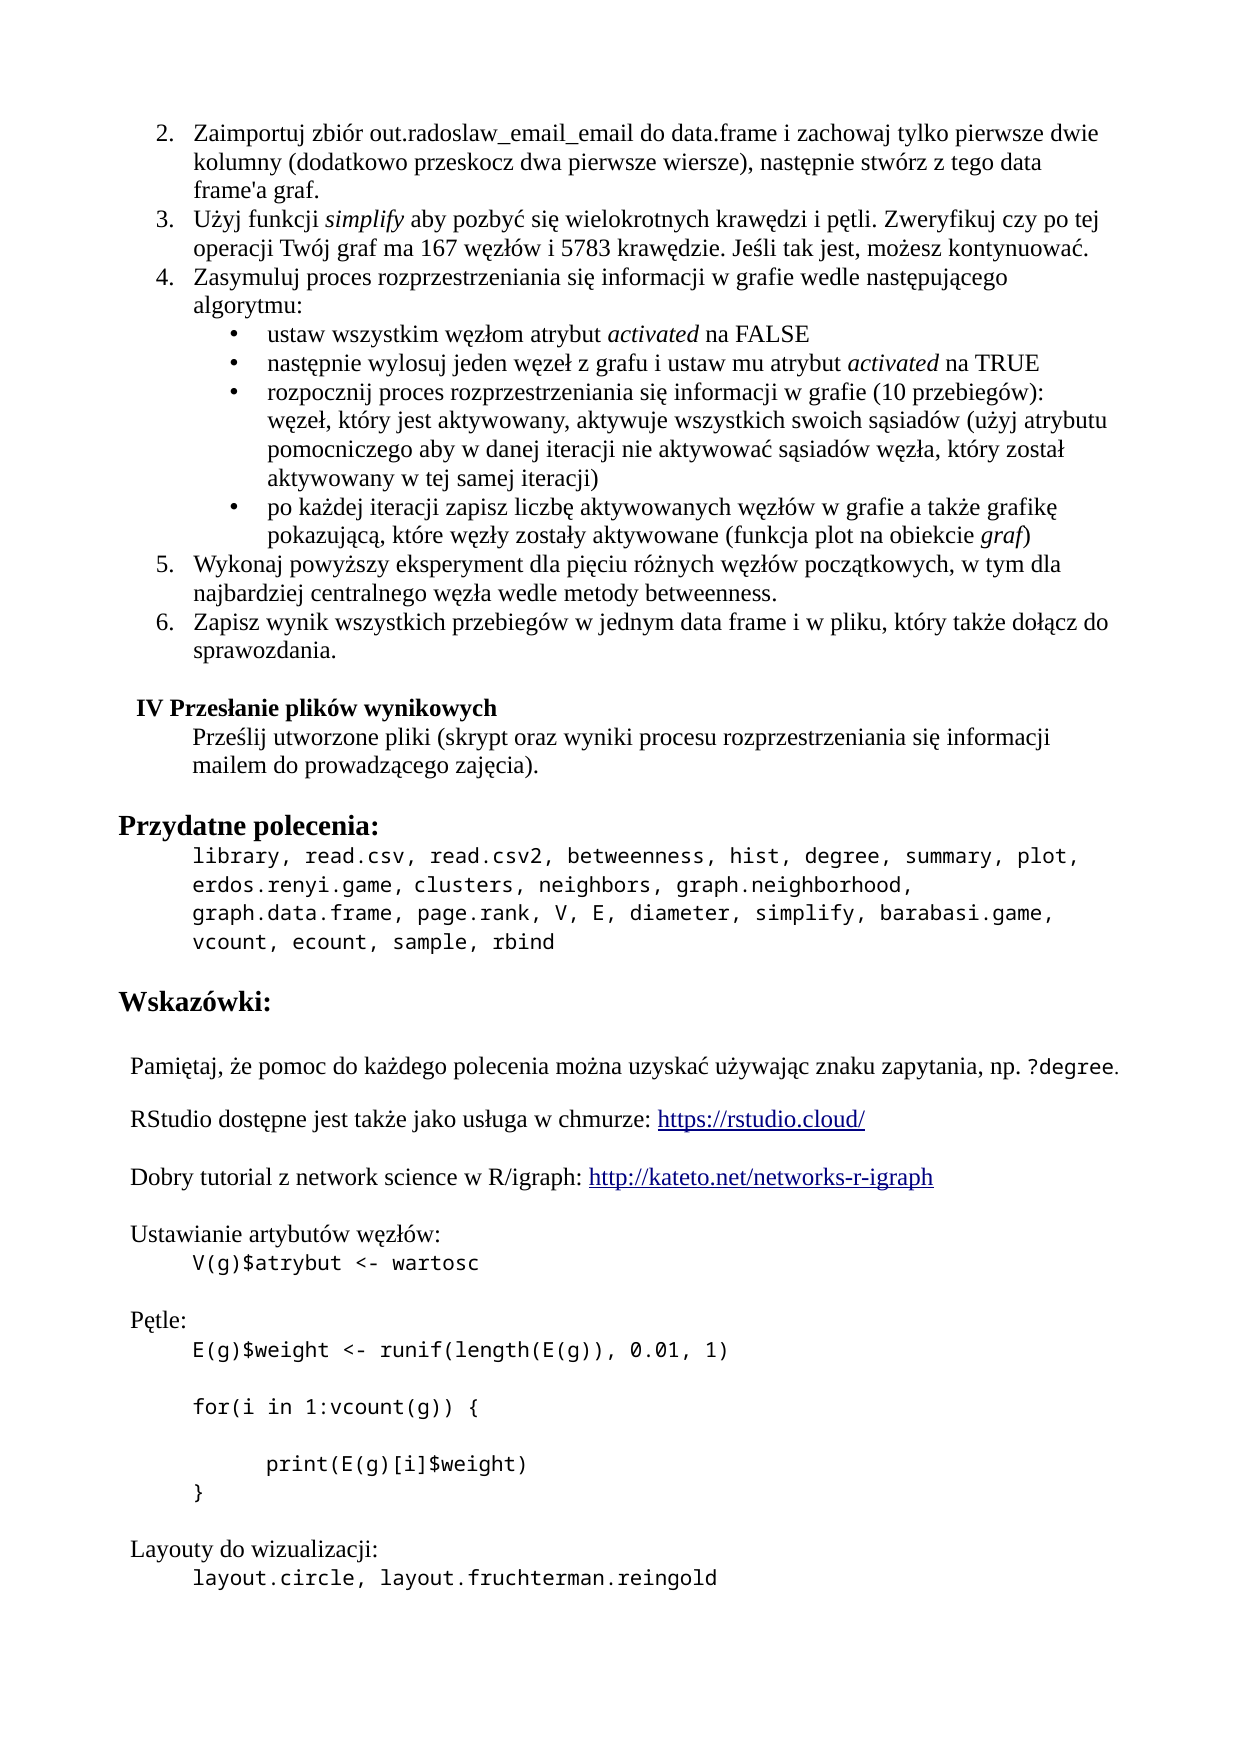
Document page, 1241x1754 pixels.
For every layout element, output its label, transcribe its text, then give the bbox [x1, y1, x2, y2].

text Ustawianie artybutów węzłów: [130, 1219, 1122, 1248]
text RStudio dostępne jest także jako usługa w chmurze: https://rstudio.cloud/ [130, 1104, 1122, 1133]
text E(g)$weight <- runif(length(E(g)), 0.01, 1) [118, 1334, 1122, 1363]
text IV Przesłanie plików wynikowych [136, 693, 1122, 722]
text for(i in 1:vcount(g)) { [118, 1392, 1122, 1420]
list Wykonaj powyższy eksperyment dla pięciu różnych węzłów początkowych, w tym dla najbardziej centralnego węzła wedle metody betweenness. [156, 549, 1122, 607]
text Prześlij utworzone pliki (skrypt oraz wyniki procesu rozprzestrzeniania się informacji mailem do prowadzącego zajęcia). [118, 722, 1122, 779]
list po każdej iteracji zapisz liczbę aktywowanych węzłów w grafie a także grafikę pokazującą, które węzły zostały aktywowane (funkcja plot na obiekcie graf) [229, 492, 1122, 549]
text V(g)$atrybut <- wartosc [118, 1248, 1122, 1277]
list rozpocznij proces rozprzestrzeniania się informacji w grafie (10 przebiegów): [229, 377, 1122, 406]
text Pętle: [130, 1305, 1122, 1334]
text Pamiętaj, że pomoc do każdego polecenia można uzyskać używając znaku zapytania, np. ?degree. [130, 1051, 1122, 1080]
text } [118, 1477, 1122, 1506]
text Dobry tutorial z network science w R/igraph: http://kateto.net/networks-r-igraph [130, 1162, 1122, 1191]
list Zapisz wynik wszystkich przebiegów w jednym data frame i w pliku, który także dołącz do sprawozdania. [156, 607, 1122, 664]
text library, read.csv, read.csv2, betweenness, hist, degree, summary, plot, erdos.renyi.game, clusters, neighbors, graph.neighborhood, graph.data.frame, page.rank, V, E, diameter, simplify, barabasi.game, vcount, ecount, sample, rbind [118, 842, 1122, 955]
list Zasymuluj proces rozprzestrzeniania się informacji w grafie wedle następującego algorytmu: [156, 262, 1122, 319]
list następnie wylosuj jeden węzeł z grafu i ustaw mu atrybut activated na TRUE [229, 348, 1122, 377]
text Wskazówki: [118, 984, 1122, 1017]
text layout.circle, layout.fruchterman.reingold [118, 1563, 1122, 1591]
list Użyj funkcji simplify aby pozbyć się wielokrotnych krawędzi i pętli. Zweryfikuj czy po tej operacji Twój graf ma 167 węzłów i 5783 krawędzie. Jeśli tak jest, możesz kontynuować. [156, 204, 1122, 262]
text Przydatne polecenia: [118, 808, 1122, 842]
list Zaimportuj zbiór out.radoslaw_email_email do data.frame i zachowaj tylko pierwsze dwie kolumny (dodatkowo przeskocz dwa pierwsze wiersze), następnie stwórz z tego data frame'a graf. [156, 118, 1122, 204]
list ustaw wszystkim węzłom atrybut activated na FALSE [229, 319, 1122, 348]
text Layouty do wizualizacji: [130, 1534, 1122, 1563]
list węzeł, który jest aktywowany, aktywuje wszystkich swoich sąsiadów (użyj atrybutu pomocniczego aby w danej iteracji nie aktywować sąsiadów węzła, który został aktywowany w tej samej iteracji) [229, 406, 1122, 492]
text print(E(g)[i]$weight) [118, 1449, 1122, 1477]
